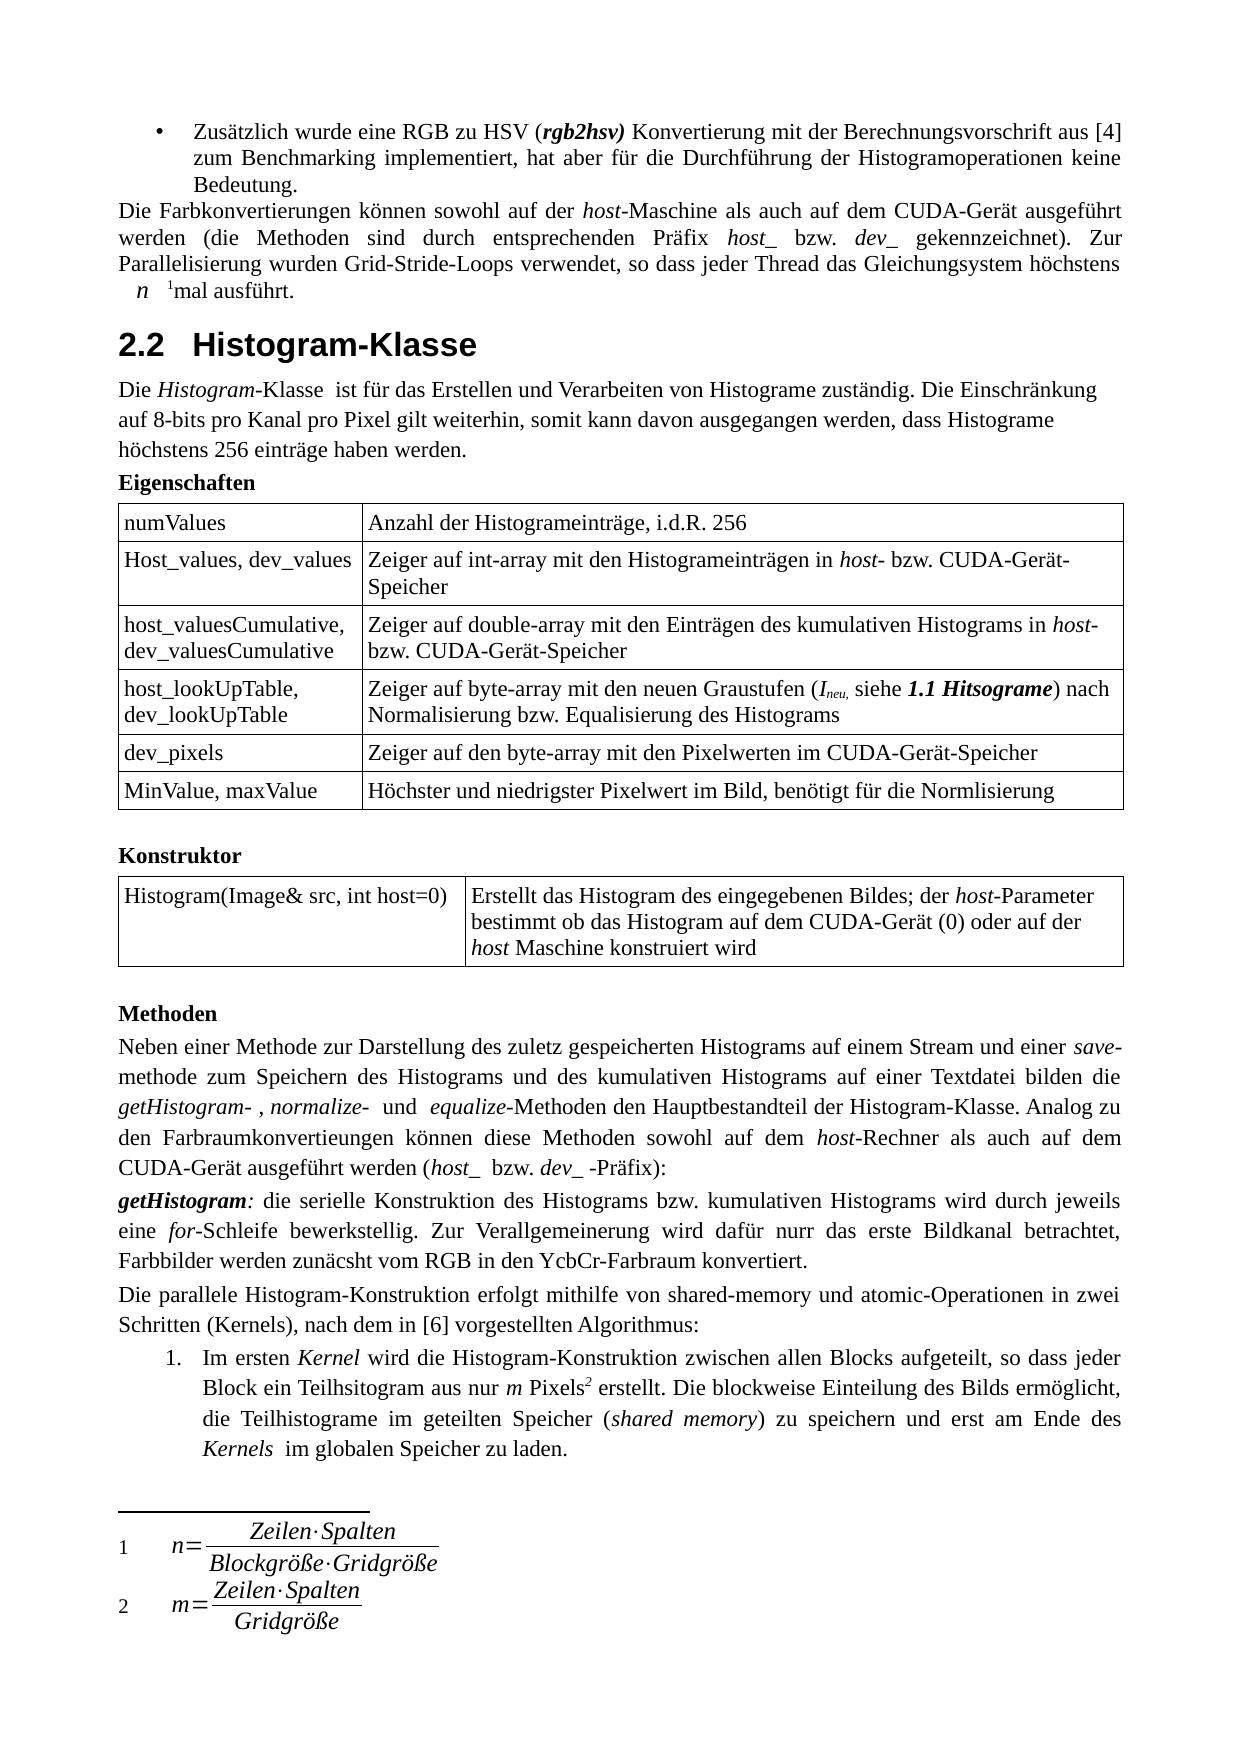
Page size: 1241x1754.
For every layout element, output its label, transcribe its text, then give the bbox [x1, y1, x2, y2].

table_cell host_lookUpTable, dev_lookUpTable [119, 670, 362, 733]
text Neben einer Methode zur Darstellung des zuletz gespeicherten Histograms auf einem Stream und einer save-methode zum Speichern des Histograms und des kumulativen Histograms auf einer Textdatei bilden die getHistogram- , normalize- und equalize-Methoden den Hauptbestandteil der Histogram-Klasse. Analog zu den Farbraumkonvertieungen können diese Methoden sowohl auf dem host-Rechner als auch auf dem CUDA-Gerät ausgeführt werden (host_ bzw. dev_ -Präfix): [118, 1033, 1122, 1180]
text getHistogram: die serielle Konstruktion des Histograms bzw. kumulativen Histograms wird durch jeweils eine for-Schleife bewerkstellig. Zur Verallgemeinerung wird dafür nurr das erste Bildkanal betrachtet, Farbbilder werden zunäcsht vom RGB in den YcbCr-Farbraum konvertiert. [118, 1187, 1122, 1274]
table_cell MinValue, maxValue [119, 772, 362, 809]
list Zusätzlich wurde eine RGB zu HSV (rgb2hsv) Konvertierung mit der Berechnungsvorschrift aus [4] zum Benchmarking implementiert, hat aber für die Durchführung der Histogramoperationen keine Bedeutung. [156, 118, 1122, 197]
list Im ersten Kernel wird die Histogram-Konstruktion zwischen allen Blocks aufgeteilt, so dass jeder Block ein Teilhsitogram aus nur m Pixels erstellt. Die blockweise Einteilung des Bilds ermöglicht, die Teilhistograme im geteilten Speicher (shared memory) zu speichern und erst am Ende des Kernels im globalen Speicher zu laden. [165, 1344, 1122, 1461]
table_cell dev_pixels [119, 735, 362, 771]
table_cell Höchster und niedrigster Pixelwert im Bild, benötigt für die Normlisierung [363, 772, 1123, 809]
table_header Anzahl der Histogrameinträge, i.d.R. 256 [363, 504, 1123, 541]
text Konstruktor [118, 843, 1122, 869]
table_cell Zeiger auf double-array mit den Einträgen des kumulativen Histograms in host- bzw. CUDA-Gerät-Speicher [363, 606, 1123, 669]
subtitle Histogram-Klasse [118, 325, 1122, 363]
text Die parallele Histogram-Konstruktion erfolgt mithilfe von shared-memory und atomic-Operationen in zwei Schritten (Kernels), nach dem in [6] vorgestellten Algorithmus: [118, 1281, 1122, 1337]
table_cell Zeiger auf byte-array mit den neuen Graustufen (Ineu, siehe 1.1 Hitsograme) nach Normalisierung bzw. Equalisierung des Histograms [363, 670, 1123, 733]
text Eigenschaften [118, 469, 1122, 496]
table_cell Zeiger auf int-array mit den Histogrameinträgen in host- bzw. CUDA-Gerät-Speicher [363, 542, 1123, 605]
table_header Histogram(Image& src, int host=0) [119, 877, 465, 966]
table_cell host_valuesCumulative, dev_valuesCumulative [119, 606, 362, 669]
table_cell Host_values, dev_values [119, 542, 362, 605]
table_cell Zeiger auf den byte-array mit den Pixelwerten im CUDA-Gerät-Speicher [363, 735, 1123, 771]
text Die Histogram-Klasse ist für das Erstellen und Verarbeiten von Histograme zuständig. Die Einschränkung auf 8-bits pro Kanal pro Pixel gilt weiterhin, somit kann davon ausgegangen werden, dass Histograme höchstens 256 einträge haben werden. [118, 376, 1122, 463]
table_header Erstellt das Histogram des eingegebenen Bildes; der host-Parameter bestimmt ob das Histogram auf dem CUDA-Gerät (0) oder auf der host Maschine konstruiert wird [466, 877, 1123, 966]
table_header numValues [119, 504, 362, 541]
text Methoden [118, 1000, 1122, 1026]
text Die Farbkonvertierungen können sowohl auf der host-Maschine als auch auf dem CUDA-Gerät ausgeführt werden (die Methoden sind durch entsprechenden Präfix host_ bzw. dev_ gekennzeichnet). Zur Parallelisierung wurden Grid-Stride-Loops verwendet, so dass jeder Thread das Gleichungsystem höchstens mal ausführt. [118, 197, 1122, 304]
